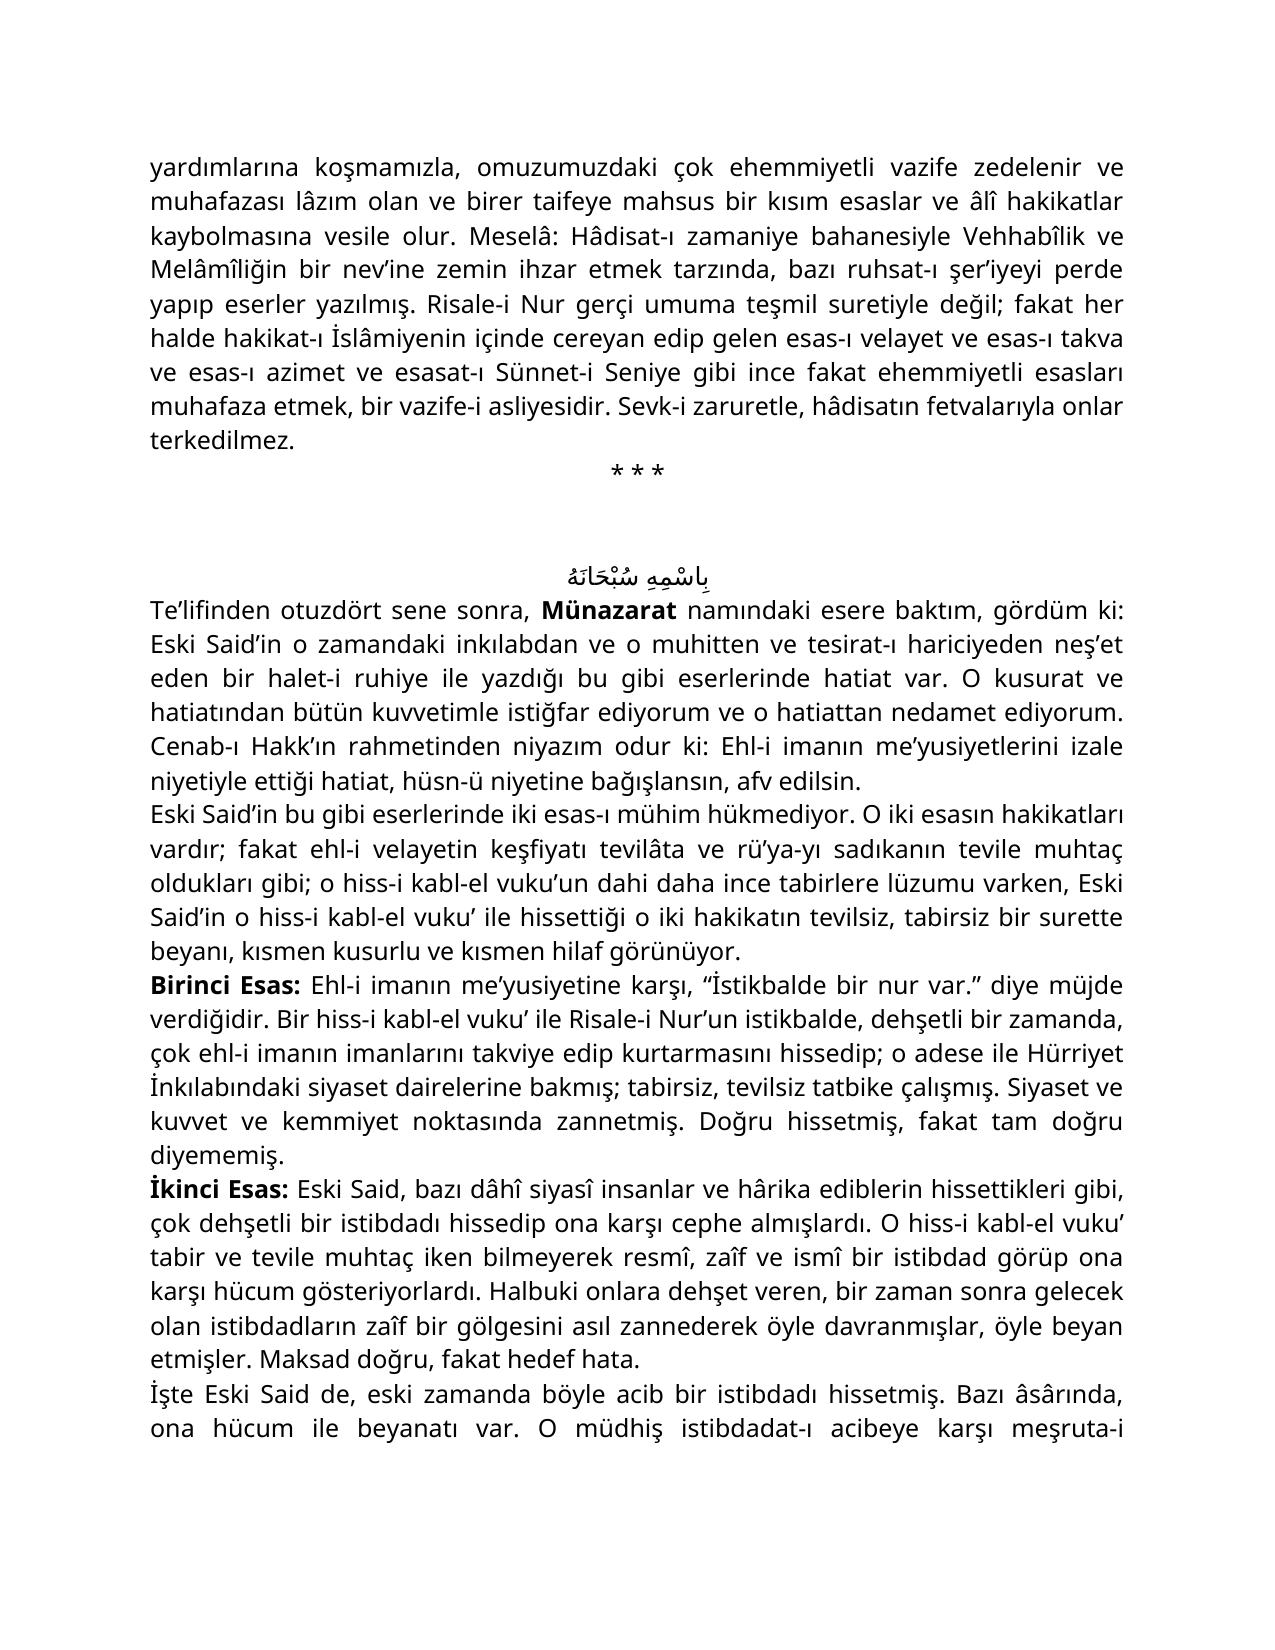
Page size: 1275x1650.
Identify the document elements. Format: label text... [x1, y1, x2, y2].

text بِاسْمِهِ سُبْحَانَهُ [150, 559, 1125, 593]
text Eski Said’in bu gibi eserlerinde iki esas-ı mühim hükmediyor. O iki esasın hakikatları vardır; fakat ehl-i velayetin keşfiyatı tevilâta ve rü’ya-yı sadıkanın tevile muhtaç oldukları gibi; o hiss-i kabl-el vuku’un dahi daha ince tabirlere lüzumu varken, Eski Said’in o hiss-i kabl-el vuku’ ile hissettiği o iki hakikatın tevilsiz, tabirsiz bir surette beyanı, kısmen kusurlu ve kısmen hilaf görünüyor. [150, 797, 1125, 967]
text İkinci Esas: Eski Said, bazı dâhî siyasî insanlar ve hârika ediblerin hissettikleri gibi, çok dehşetli bir istibdadı hissedip ona karşı cephe almışlardı. O hiss-i kabl-el vuku’ tabir ve tevile muhtaç iken bilmeyerek resmî, zaîf ve ismî bir istibdad görüp ona karşı hücum gösteriyorlardı. Halbuki onlara dehşet veren, bir zaman sonra gelecek olan istibdadların zaîf bir gölgesini asıl zannederek öyle davranmışlar, öyle beyan etmişler. Maksad doğru, fakat hedef hata. [150, 1172, 1125, 1376]
text Birinci Esas: Ehl-i imanın me’yusiyetine karşı, “İstikbalde bir nur var.” diye müjde verdiğidir. Bir hiss-i kabl-el vuku’ ile Risale-i Nur’un istikbalde, dehşetli bir zamanda, çok ehl-i imanın imanlarını takviye edip kurtarmasını hissedip; o adese ile Hürriyet İnkılabındaki siyaset dairelerine bakmış; tabirsiz, tevilsiz tatbike çalışmış. Siyaset ve kuvvet ve kemmiyet noktasında zannetmiş. Doğru hissetmiş, fakat tam doğru diyememiş. [150, 967, 1125, 1172]
text yardımlarına koşmamızla, omuzumuzdaki çok ehemmiyetli vazife zedelenir ve muhafazası lâzım olan ve birer taifeye mahsus bir kısım esaslar ve âlî hakikatlar kaybolmasına vesile olur. Meselâ: Hâdisat-ı zamaniye bahanesiyle Vehhabîlik ve Melâmîliğin bir nev’ine zemin ihzar etmek tarzında, bazı ruhsat-ı şer’iyeyi perde yapıp eserler yazılmış. Risale-i Nur gerçi umuma teşmil suretiyle değil; fakat her halde hakikat-ı İslâmiyenin içinde cereyan edip gelen esas-ı velayet ve esas-ı takva ve esas-ı azimet ve esasat-ı Sünnet-i Seniye gibi ince fakat ehemmiyetli esasları muhafaza etmek, bir vazife-i asliyesidir. Sevk-i zaruretle, hâdisatın fetvalarıyla onlar terkedilmez. [150, 150, 1125, 457]
text İşte Eski Said de, eski zamanda böyle acib bir istibdadı hissetmiş. Bazı âsârında, ona hücum ile beyanatı var. O müdhiş istibdadat-ı acibeye karşı meşruta-i [150, 1376, 1125, 1444]
text * * * [150, 457, 1125, 491]
text Te’lifinden otuzdört sene sonra, Münazarat namındaki esere baktım, gördüm ki: Eski Said’in o zamandaki inkılabdan ve o muhitten ve tesirat-ı hariciyeden neş’et eden bir halet-i ruhiye ile yazdığı bu gibi eserlerinde hatiat var. O kusurat ve hatiatından bütün kuvvetimle istiğfar ediyorum ve o hatiattan nedamet ediyorum. Cenab-ı Hakk’ın rahmetinden niyazım odur ki: Ehl-i imanın me’yusiyetlerini izale niyetiyle ettiği hatiat, hüsn-ü niyetine bağışlansın, afv edilsin. [150, 593, 1125, 797]
